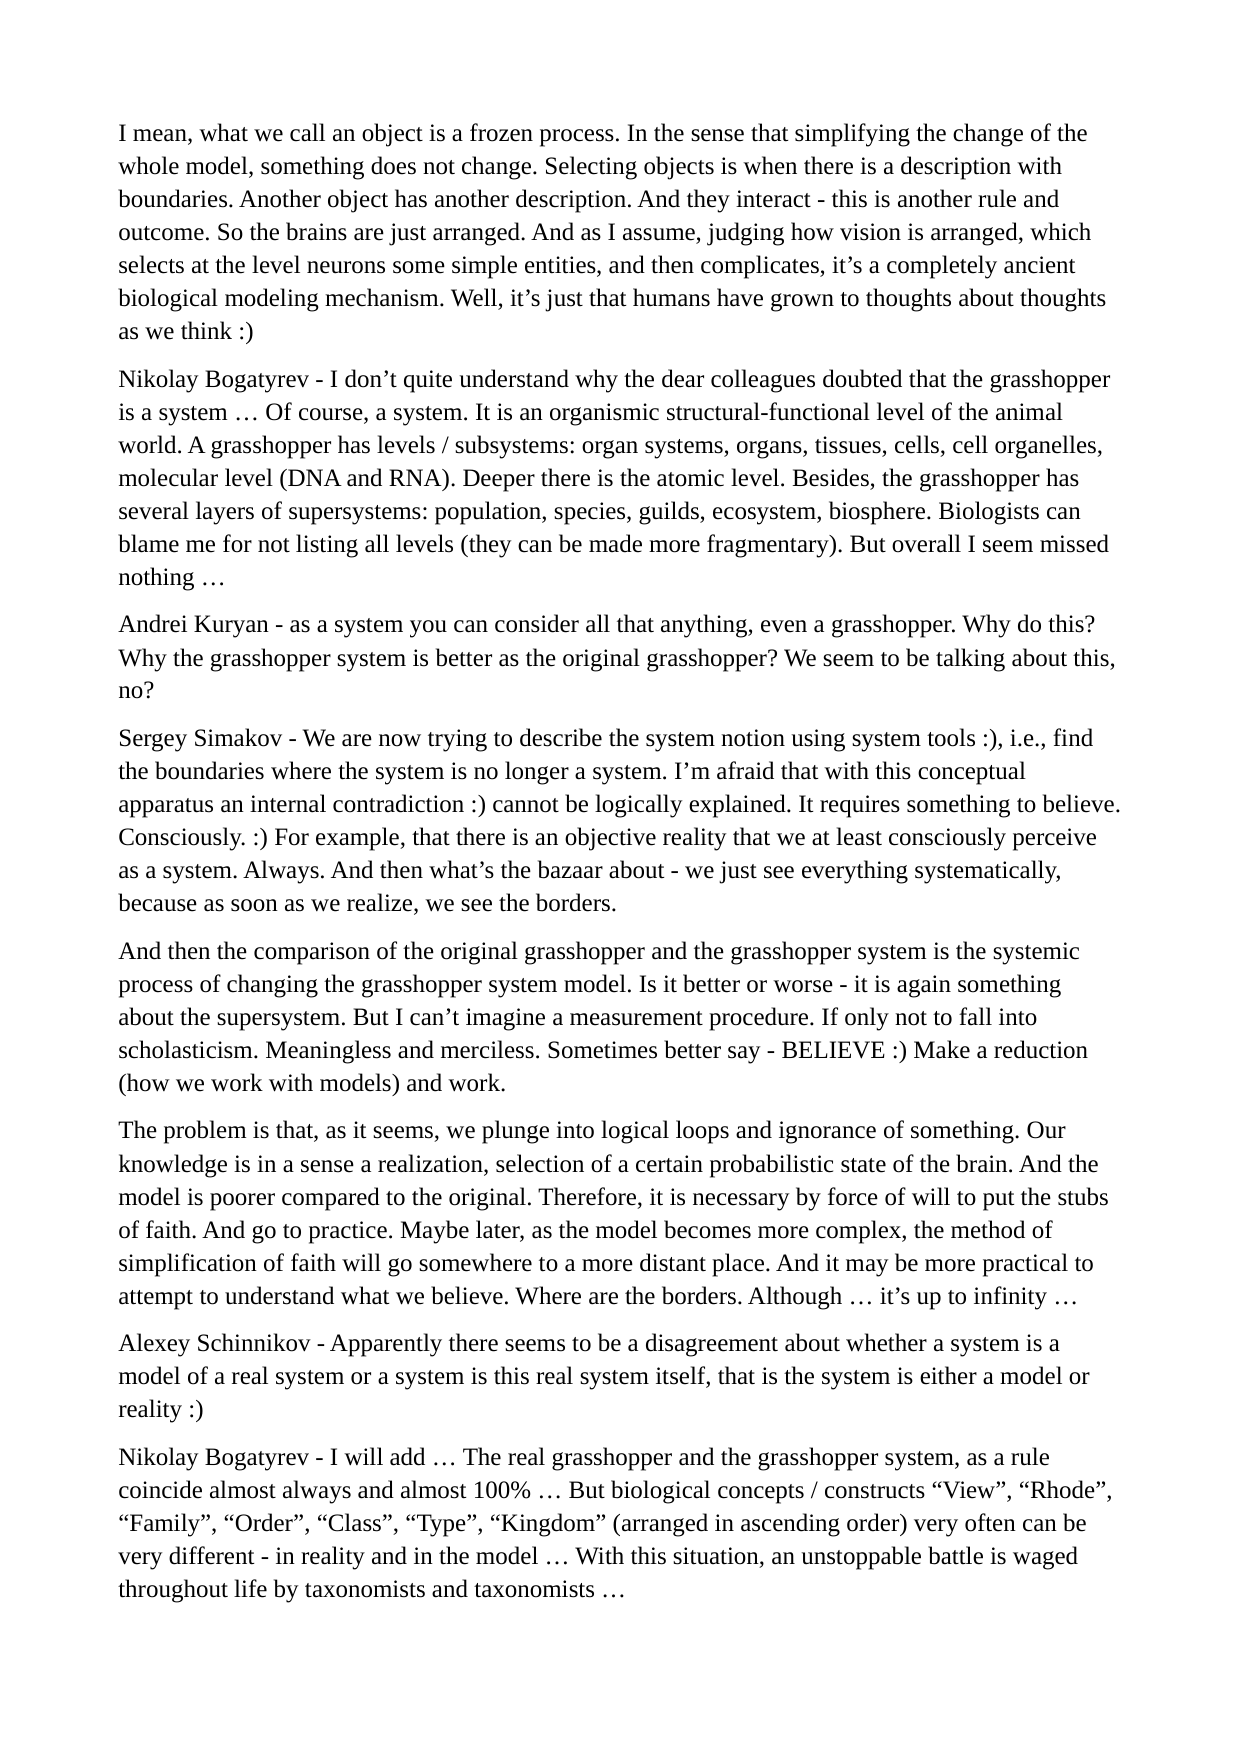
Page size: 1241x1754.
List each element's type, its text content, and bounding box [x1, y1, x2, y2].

text Andrei Kuryan - as a system you can consider all that anything, even a grasshopper. Why do this? Why the grasshopper system is better as the original grasshopper? We seem to be talking about this, no? [118, 609, 1122, 704]
text Nikolay Bogatyrev - I don’t quite understand why the dear colleagues doubted that the grasshopper is a system … Of course, a system. It is an organismic structural-functional level of the animal world. A grasshopper has levels / subsystems: organ systems, organs, tissues, cells, cell organelles, molecular level (DNA and RNA). Deeper there is the atomic level. Besides, the grasshopper has several layers of supersystems: population, species, guilds, ecosystem, biosphere. Biologists can blame me for not listing all levels (they can be made more fragmentary). But overall I seem missed nothing … [118, 364, 1122, 591]
text Sergey Simakov - We are now trying to describe the system notion using system tools :), i.e., find the boundaries where the system is no longer a system. I’m afraid that with this conceptual apparatus an internal contradiction :) cannot be logically explained. It requires something to believe. Consciously. :) For example, that there is an objective reality that we at least consciously perceive as a system. Always. And then what’s the bazaar about - we just see everything systematically, because as soon as we realize, we see the borders. [118, 723, 1122, 917]
text And then the comparison of the original grasshopper and the grasshopper system is the systemic process of changing the grasshopper system model. Is it better or worse - it is again something about the supersystem. But I can’t imagine a measurement procedure. If only not to fall into scholasticism. Meaningless and merciless. Sometimes better say - BELIEVE :) Make a reduction (how we work with models) and work. [118, 936, 1122, 1097]
text Nikolay Bogatyrev - I will add … The real grasshopper and the grasshopper system, as a rule coincide almost always and almost 100% … But biological concepts / constructs “View”, “Rhode”, “Family”, “Order”, “Class”, “Type”, “Kingdom” (arranged in ascending order) very often can be very different - in reality and in the model … With this situation, an unstoppable battle is waged throughout life by taxonomists and taxonomists … [118, 1442, 1122, 1603]
text I mean, what we call an object is a frozen process. In the sense that simplifying the change of the whole model, something does not change. Selecting objects is when there is a description with boundaries. Another object has another description. And they interact - this is another rule and outcome. So the brains are just arranged. And as I assume, judging how vision is arranged, which selects at the level neurons some simple entities, and then complicates, it’s a completely ancient biological modeling mechanism. Well, it’s just that humans have grown to thoughts about thoughts as we think :) [118, 118, 1122, 345]
text The problem is that, as it seems, we plunge into logical loops and ignorance of something. Our knowledge is in a sense a realization, selection of a certain probabilistic state of the brain. And the model is poorer compared to the original. Therefore, it is necessary by force of will to put the stubs of faith. And go to practice. Maybe later, as the model becomes more complex, the method of simplification of faith will go somewhere to a more distant place. And it may be more practical to attempt to understand what we believe. Where are the borders. Although … it’s up to infinity … [118, 1116, 1122, 1309]
text Alexey Schinnikov - Apparently there seems to be a disagreement about whether a system is a model of a real system or a system is this real system itself, that is the system is either a model or reality :) [118, 1328, 1122, 1423]
